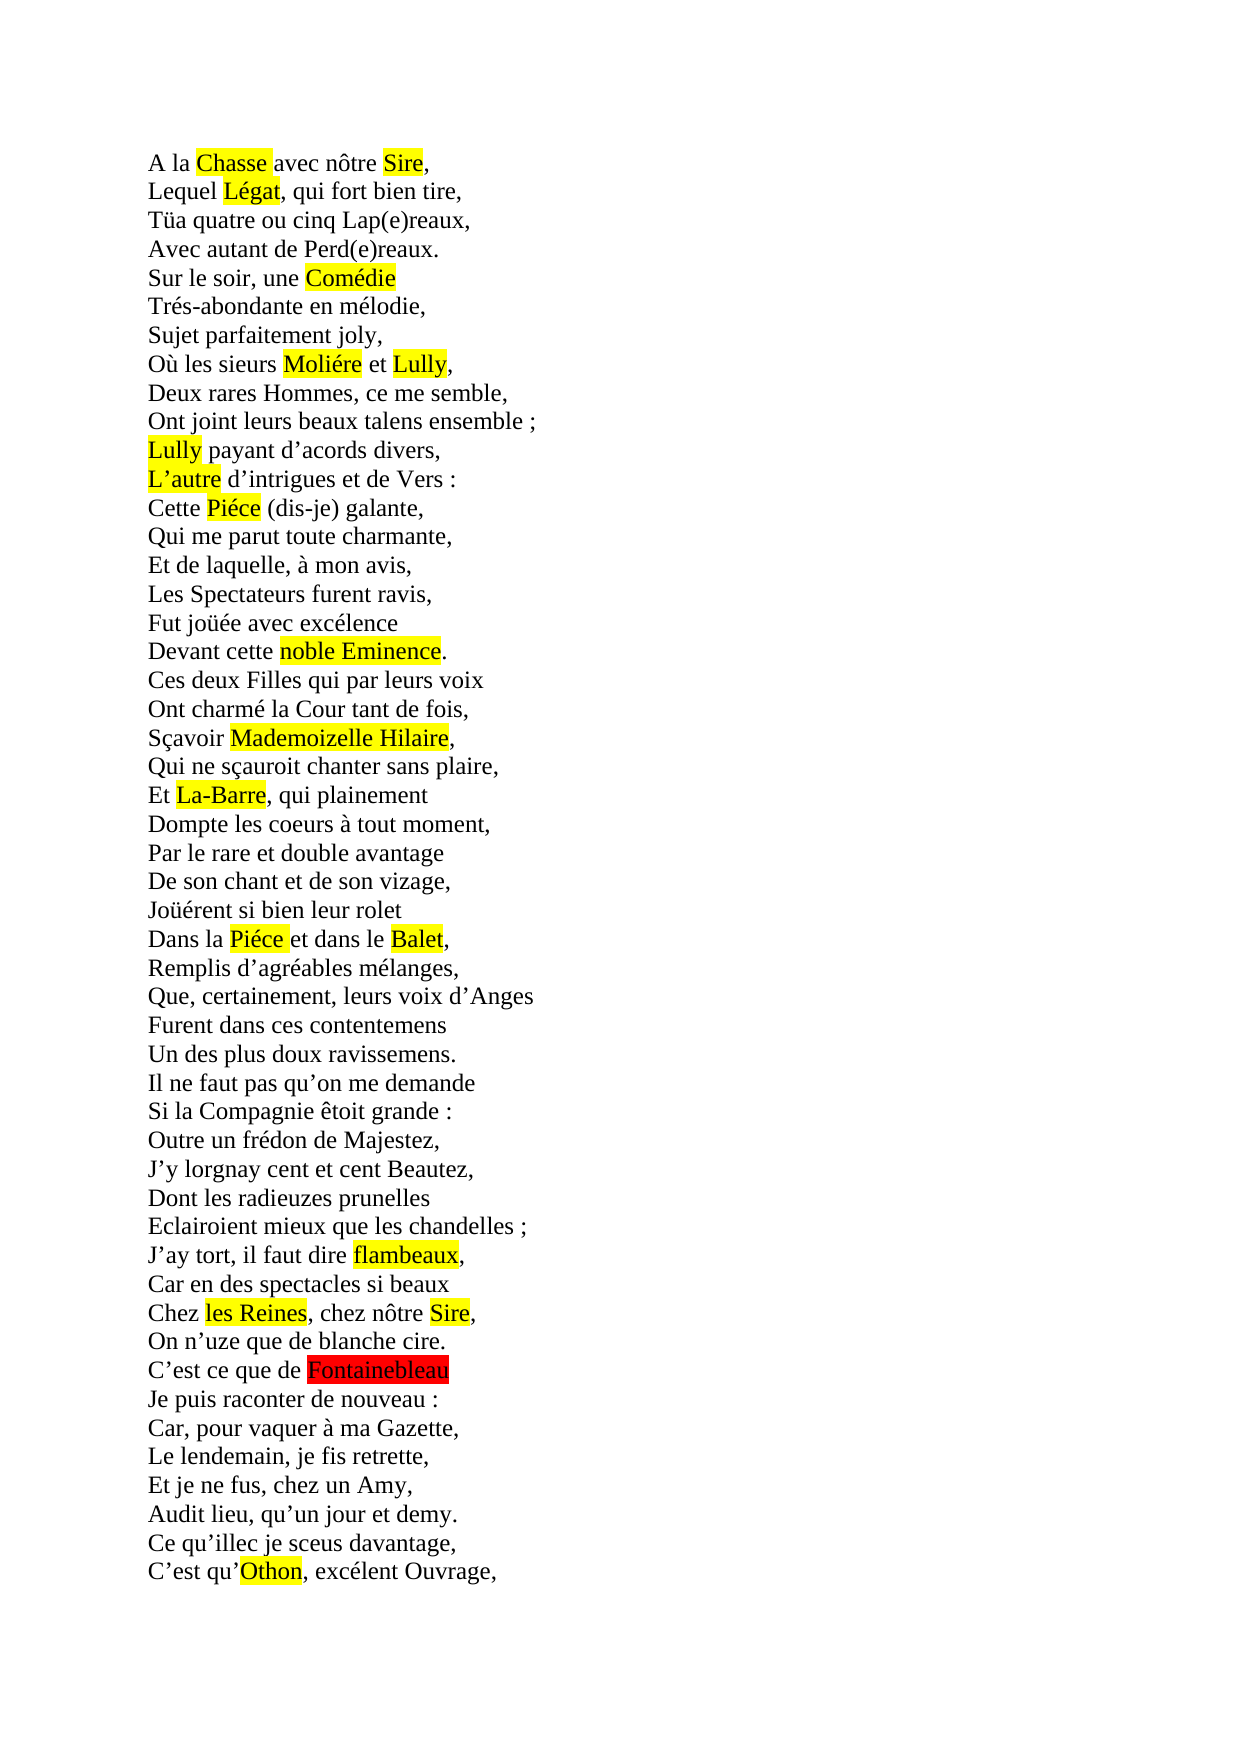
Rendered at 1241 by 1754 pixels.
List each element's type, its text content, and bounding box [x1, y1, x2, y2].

text Qui ne sçauroit chanter sans plaire, [148, 751, 1093, 780]
text Le lendemain, je fis retrette, [148, 1441, 1093, 1470]
text Lequel Légat, qui fort bien tire, [280, 176, 1093, 205]
text C’est ce que de Fontainebleau [148, 1355, 307, 1384]
text Et je ne fus, chez un Amy, [148, 1470, 1093, 1499]
text Dans la Piéce et dans le Balet, [443, 924, 1093, 953]
text Remplis d’agréables mélanges, [148, 953, 1093, 981]
text Je puis raconter de nouveau : [148, 1384, 1093, 1413]
text Devant cette noble Eminence. [441, 636, 1093, 665]
text Devant cette noble Eminence. [148, 636, 280, 665]
text On n’uze que de blanche cire. [148, 1326, 1093, 1355]
text Sujet parfaitement joly, [148, 320, 1093, 349]
text De son chant et de son vizage, [148, 866, 1093, 895]
text Et La-Barre, qui plainement [148, 780, 176, 809]
text Sur le soir, une Comédie [396, 263, 1093, 291]
text Qui me parut toute charmante, [148, 521, 1093, 550]
text A la Chasse avec nôtre Sire, [148, 148, 196, 176]
text C’est qu’Othon, excélent Ouvrage, [302, 1556, 1093, 1585]
text Dompte les coeurs à tout moment, [148, 809, 1093, 838]
text C’est qu’Othon, excélent Ouvrage, [148, 1556, 240, 1585]
text Les Spectateurs furent ravis, [148, 579, 1093, 608]
text Dont les radieuzes prunelles [148, 1183, 1093, 1211]
text Cette Piéce (dis-je) galante, [261, 493, 1093, 521]
text Sçavoir Mademoizelle Hilaire, [148, 723, 230, 751]
text Dans la Piéce et dans le Balet, [290, 924, 391, 953]
text Trés-abondante en mélodie, [148, 291, 1093, 320]
text Si la Compagnie êtoit grande : [148, 1096, 1093, 1125]
text A la Chasse avec nôtre Sire, [423, 148, 1093, 176]
text A la Chasse avec nôtre Sire, [273, 148, 383, 176]
text Que, certainement, leurs voix d’Anges [148, 981, 1093, 1010]
text Par le rare et double avantage [148, 838, 1093, 866]
text Ont joint leurs beaux talens ensemble ; [148, 406, 1093, 435]
text Il ne faut pas qu’on me demande [148, 1068, 1093, 1096]
text Où les sieurs Moliére et Lully, [447, 349, 1093, 378]
text Car, pour vaquer à ma Gazette, [148, 1413, 1093, 1441]
text Sçavoir Mademoizelle Hilaire, [449, 723, 1093, 751]
text L’autre d’intrigues et de Vers : [221, 464, 1093, 493]
text Ces deux Filles qui par leurs voix [148, 665, 1093, 694]
text Dans la Piéce et dans le Balet, [148, 924, 230, 953]
text Un des plus doux ravissemens. [148, 1039, 1093, 1068]
text J’ay tort, il faut dire flambeaux, [148, 1240, 353, 1269]
text Chez les Reines, chez nôtre Sire, [470, 1298, 1093, 1326]
text Furent dans ces contentemens [148, 1010, 1093, 1039]
text Cette Piéce (dis-je) galante, [148, 493, 207, 521]
text J’y lorgnay cent et cent Beautez, [148, 1154, 1093, 1183]
text Avec autant de Perd(e)reaux. [148, 234, 1093, 263]
text Ont charmé la Cour tant de fois, [148, 694, 1093, 723]
text Chez les Reines, chez nôtre Sire, [307, 1298, 430, 1326]
text Où les sieurs Moliére et Lully, [148, 349, 283, 378]
text C’est ce que de Fontainebleau [449, 1355, 1093, 1384]
text J’ay tort, il faut dire flambeaux, [459, 1240, 1093, 1269]
text Tüa quatre ou cinq Lap(e)reaux, [148, 205, 1093, 234]
text Où les sieurs Moliére et Lully, [362, 349, 393, 378]
text Et de laquelle, à mon avis, [148, 550, 1093, 579]
text Sur le soir, une Comédie [148, 263, 305, 291]
text Fut joüée avec excélence [148, 608, 1093, 636]
text Joüérent si bien leur rolet [148, 895, 1093, 924]
text Lully payant d’acords divers, [202, 435, 1093, 464]
text Ce qu’illec je sceus davantage, [148, 1528, 1093, 1556]
text Outre un frédon de Majestez, [148, 1125, 1093, 1154]
text Et La-Barre, qui plainement [266, 780, 1093, 809]
text Lequel Légat, qui fort bien tire, [148, 176, 223, 205]
text Car en des spectacles si beaux [148, 1269, 1093, 1298]
text Deux rares Hommes, ce me semble, [148, 378, 1093, 406]
text Chez les Reines, chez nôtre Sire, [148, 1298, 205, 1326]
text Eclairoient mieux que les chandelles ; [148, 1211, 1093, 1240]
text Audit lieu, qu’un jour et demy. [148, 1499, 1093, 1528]
